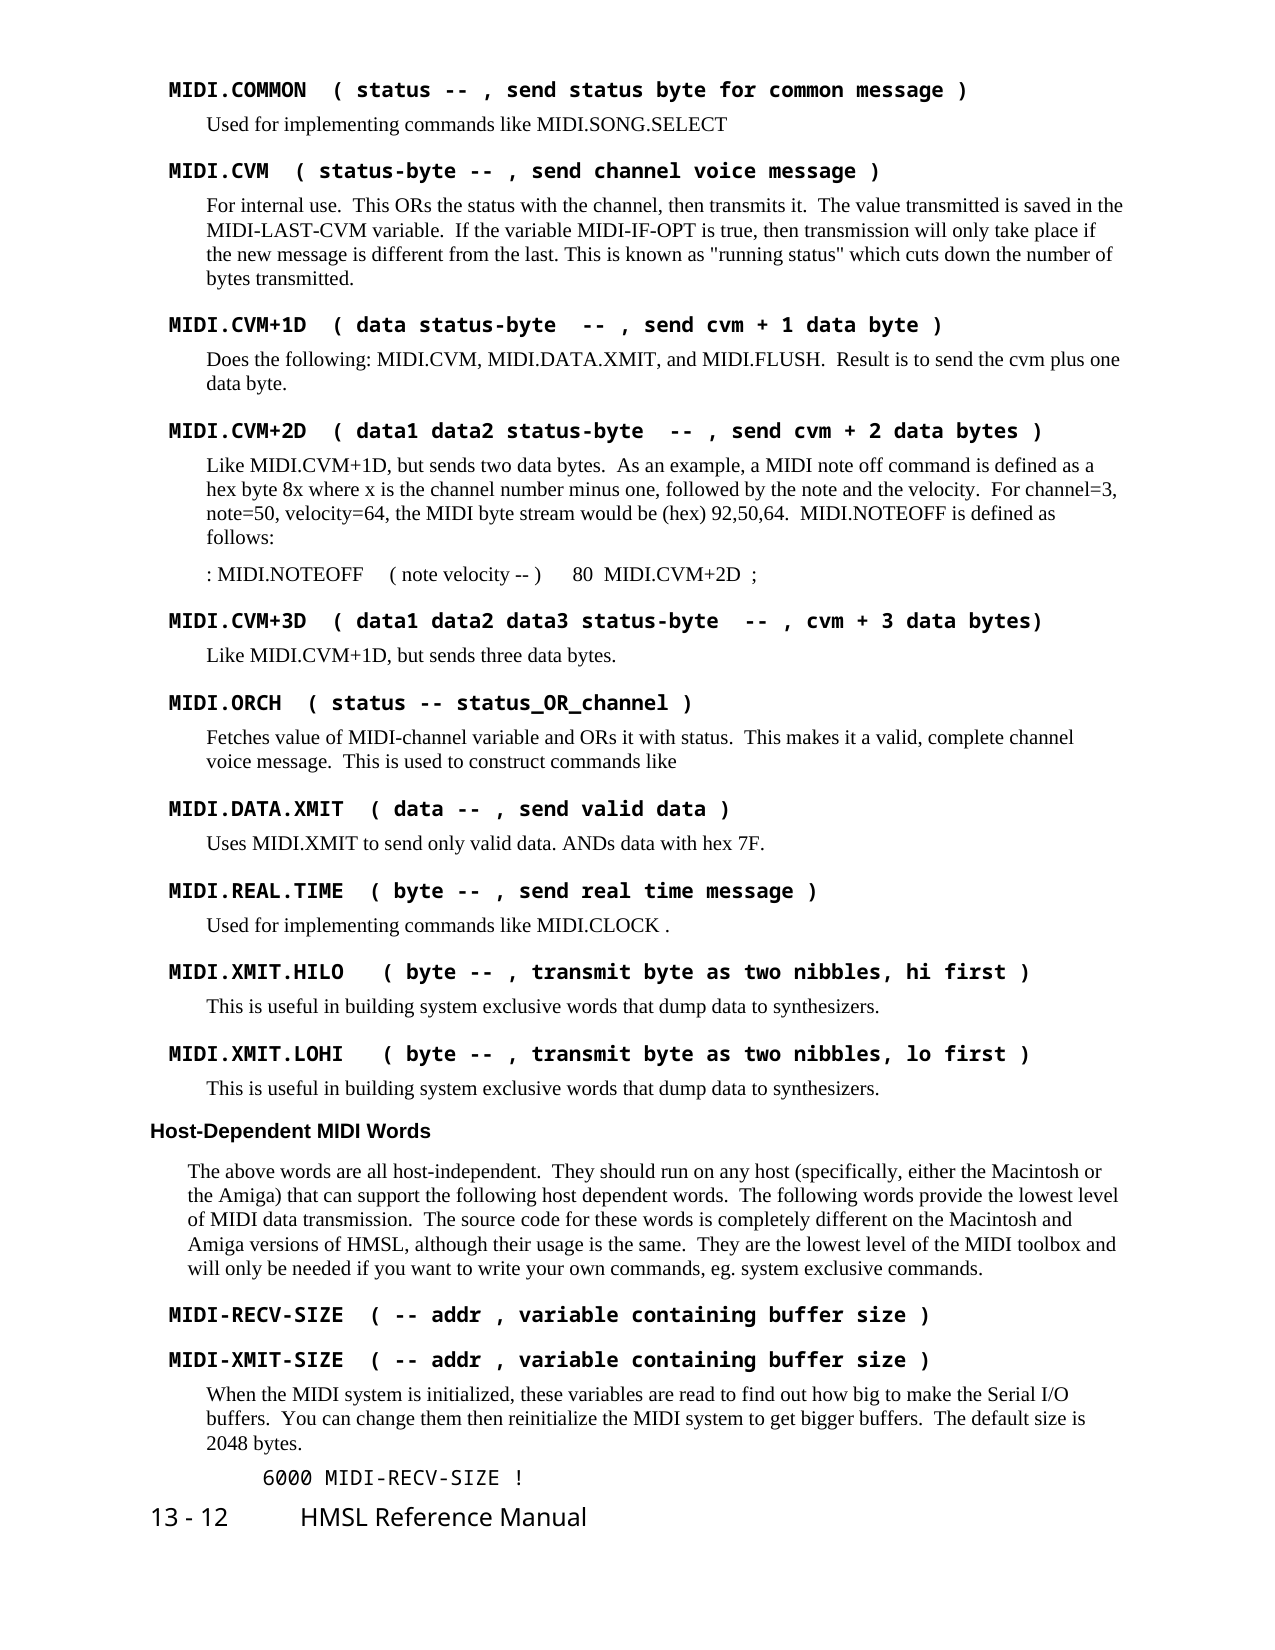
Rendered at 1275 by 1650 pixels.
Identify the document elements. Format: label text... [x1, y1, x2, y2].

text MIDI.CVM+2D ( data1 data2 status-byte -- , send cvm + 2 data bytes ) [169, 416, 1200, 445]
text Like MIDI.CVM+1D, but sends three data bytes. [206, 643, 1125, 667]
text 6000 MIDI-RECV-SIZE ! [262, 1463, 1125, 1491]
text MIDI.XMIT.HILO ( byte -- , transmit byte as two nibbles, hi first ) [169, 957, 1200, 986]
text MIDI.DATA.XMIT ( data -- , send valid data ) [169, 794, 1200, 822]
text MIDI.COMMON ( status -- , send status byte for common message ) [169, 75, 1200, 103]
text This is useful in building system exclusive words that dump data to synthesizers. [206, 1076, 1125, 1100]
text MIDI-RECV-SIZE ( -- addr , variable containing buffer size ) [169, 1300, 1200, 1329]
text Uses MIDI.XMIT to send only valid data. ANDs data with hex 7F. [206, 831, 1125, 855]
text Like MIDI.CVM+1D, but sends two data bytes. As an example, a MIDI note off command is defined as a hex byte 8x where x is the channel number minus one, followed by the note and the velocity. For channel=3, note=50, velocity=64, the MIDI byte stream would be (hex) 92,50,64. MIDI.NOTEOFF is defined as follows: [206, 453, 1125, 549]
text MIDI.XMIT.LOHI ( byte -- , transmit byte as two nibbles, lo first ) [169, 1039, 1200, 1067]
text MIDI.ORCH ( status -- status_OR_channel ) [169, 688, 1200, 717]
text This is useful in building system exclusive words that dump data to synthesizers. [206, 994, 1125, 1018]
text Does the following: MIDI.CVM, MIDI.DATA.XMIT, and MIDI.FLUSH. Result is to send the cvm plus one data byte. [206, 347, 1125, 395]
text MIDI.CVM+1D ( data status-byte -- , send cvm + 1 data byte ) [169, 311, 1200, 339]
text The above words are all host-independent. They should run on any host (specifically, either the Macintosh or the Amiga) that can support the following host dependent words. The following words provide the lowest level of MIDI data transmission. The source code for these words is completely different on the Macintosh and Amiga versions of HMSL, although their usage is the same. They are the lowest level of the MIDI toolbox and will only be needed if you want to write your own commands, eg. system exclusive commands. [187, 1159, 1125, 1279]
text : MIDI.NOTEOFF ( note velocity -- ) 80 MIDI.CVM+2D ; [206, 562, 1125, 586]
text Fetches value of MIDI-channel variable and ORs it with status. This makes it a valid, complete channel voice message. This is used to construct commands like [206, 725, 1125, 773]
text MIDI.REAL.TIME ( byte -- , send real time message ) [169, 876, 1200, 904]
text MIDI.CVM+3D ( data1 data2 data3 status-byte -- , cvm + 3 data bytes) [169, 607, 1200, 635]
subtitle Host-Dependent MIDI Words [150, 1119, 1125, 1143]
text For internal use. This ORs the status with the channel, then transmits it. The value transmitted is saved in the MIDI-LAST-CVM variable. If the variable MIDI-IF-OPT is true, then transmission will only take place if the new message is different from the last. This is known as "running status" which cuts down the number of bytes transmitted. [206, 193, 1125, 290]
text When the MIDI system is initialized, these variables are read to find out how big to make the Serial I/O buffers. You can change them then reinitialize the MIDI system to get bigger buffers. The default size is 2048 bytes. [206, 1382, 1125, 1454]
text Used for implementing commands like MIDI.SONG.SELECT [206, 112, 1125, 136]
text MIDI-XMIT-SIZE ( -- addr , variable containing buffer size ) [169, 1346, 1200, 1374]
text Used for implementing commands like MIDI.CLOCK . [206, 912, 1125, 937]
text MIDI.CVM ( status-byte -- , send channel voice message ) [169, 157, 1200, 185]
